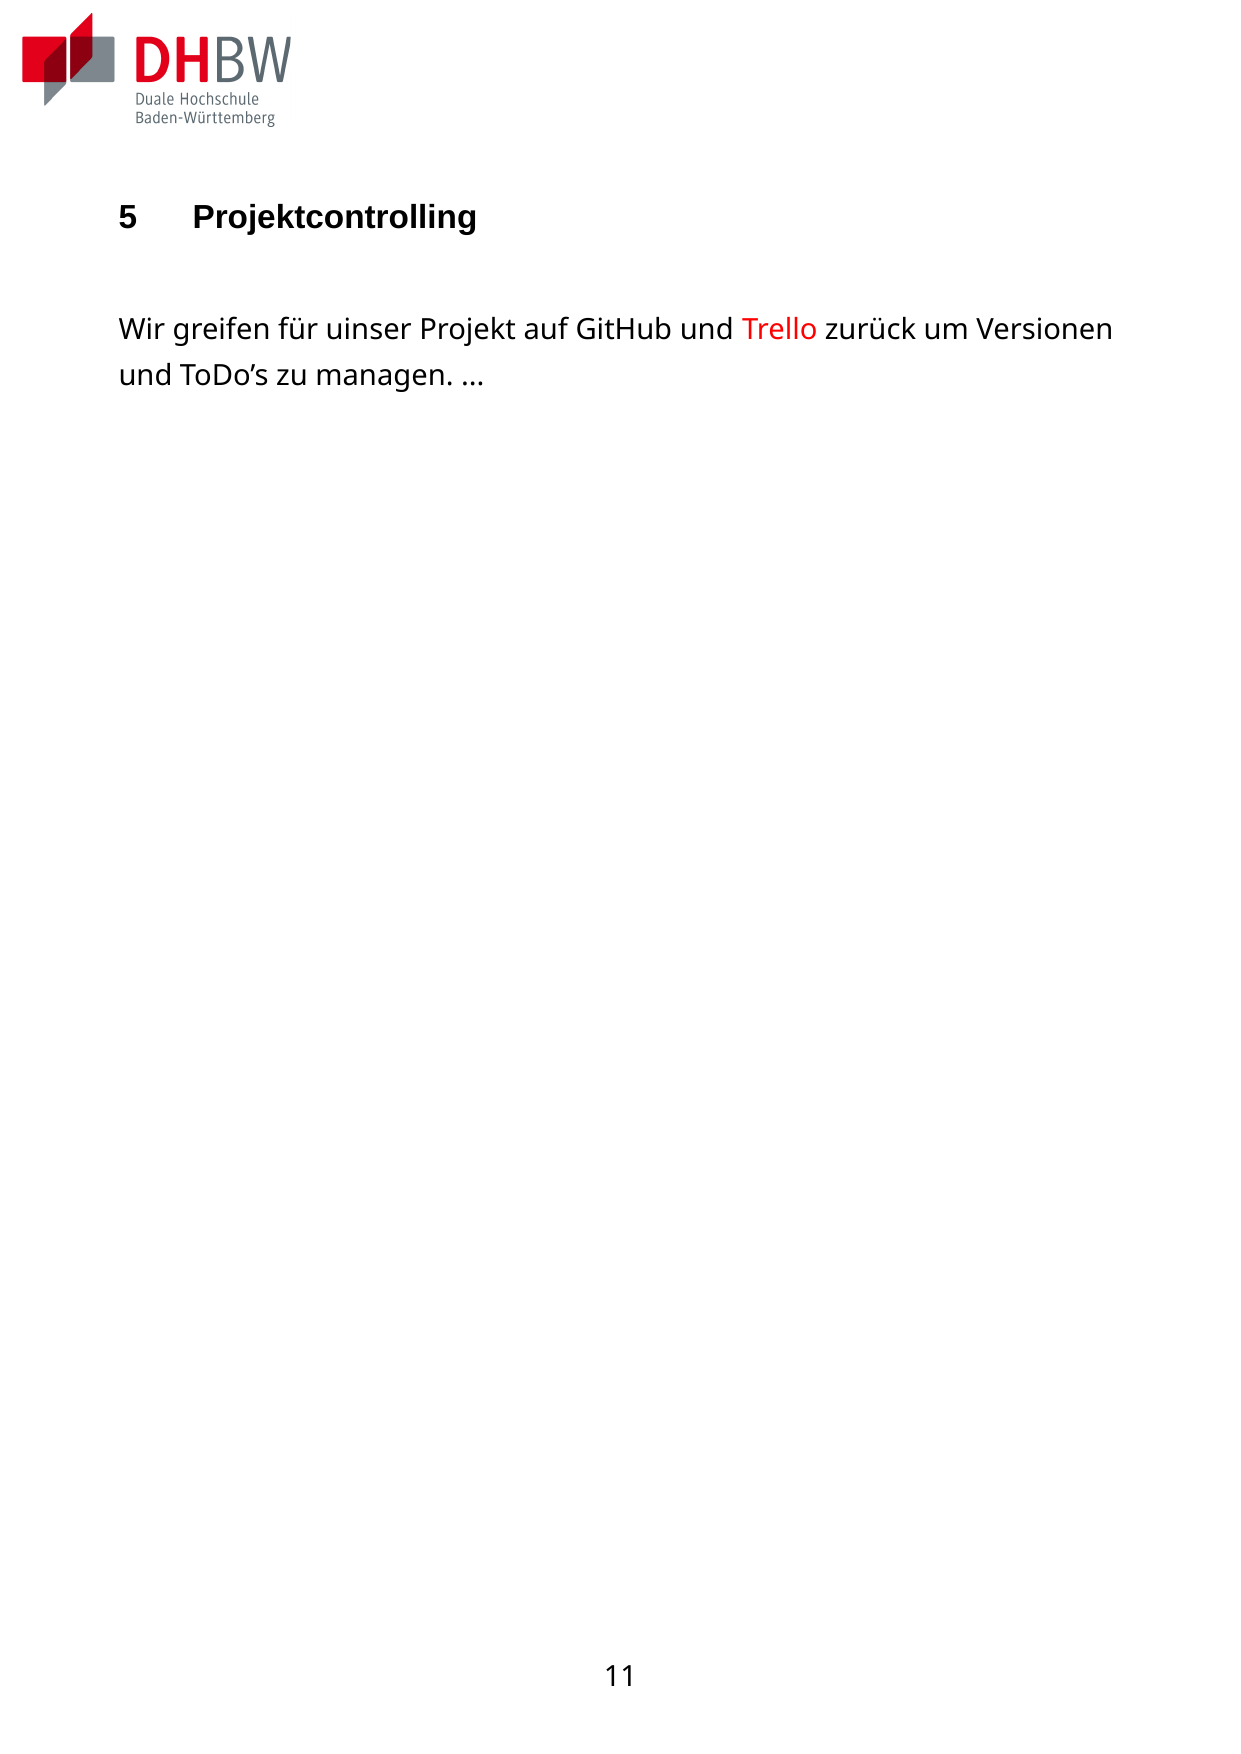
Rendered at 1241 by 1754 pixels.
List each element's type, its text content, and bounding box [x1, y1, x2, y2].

picture [22, 13, 291, 127]
subtitle 5 Projektcontrolling [118, 197, 1122, 236]
text Wir greifen für uinser Projekt auf GitHub und Trello zurück um Versionen und ToDo’s zu managen. ... [118, 308, 1122, 394]
